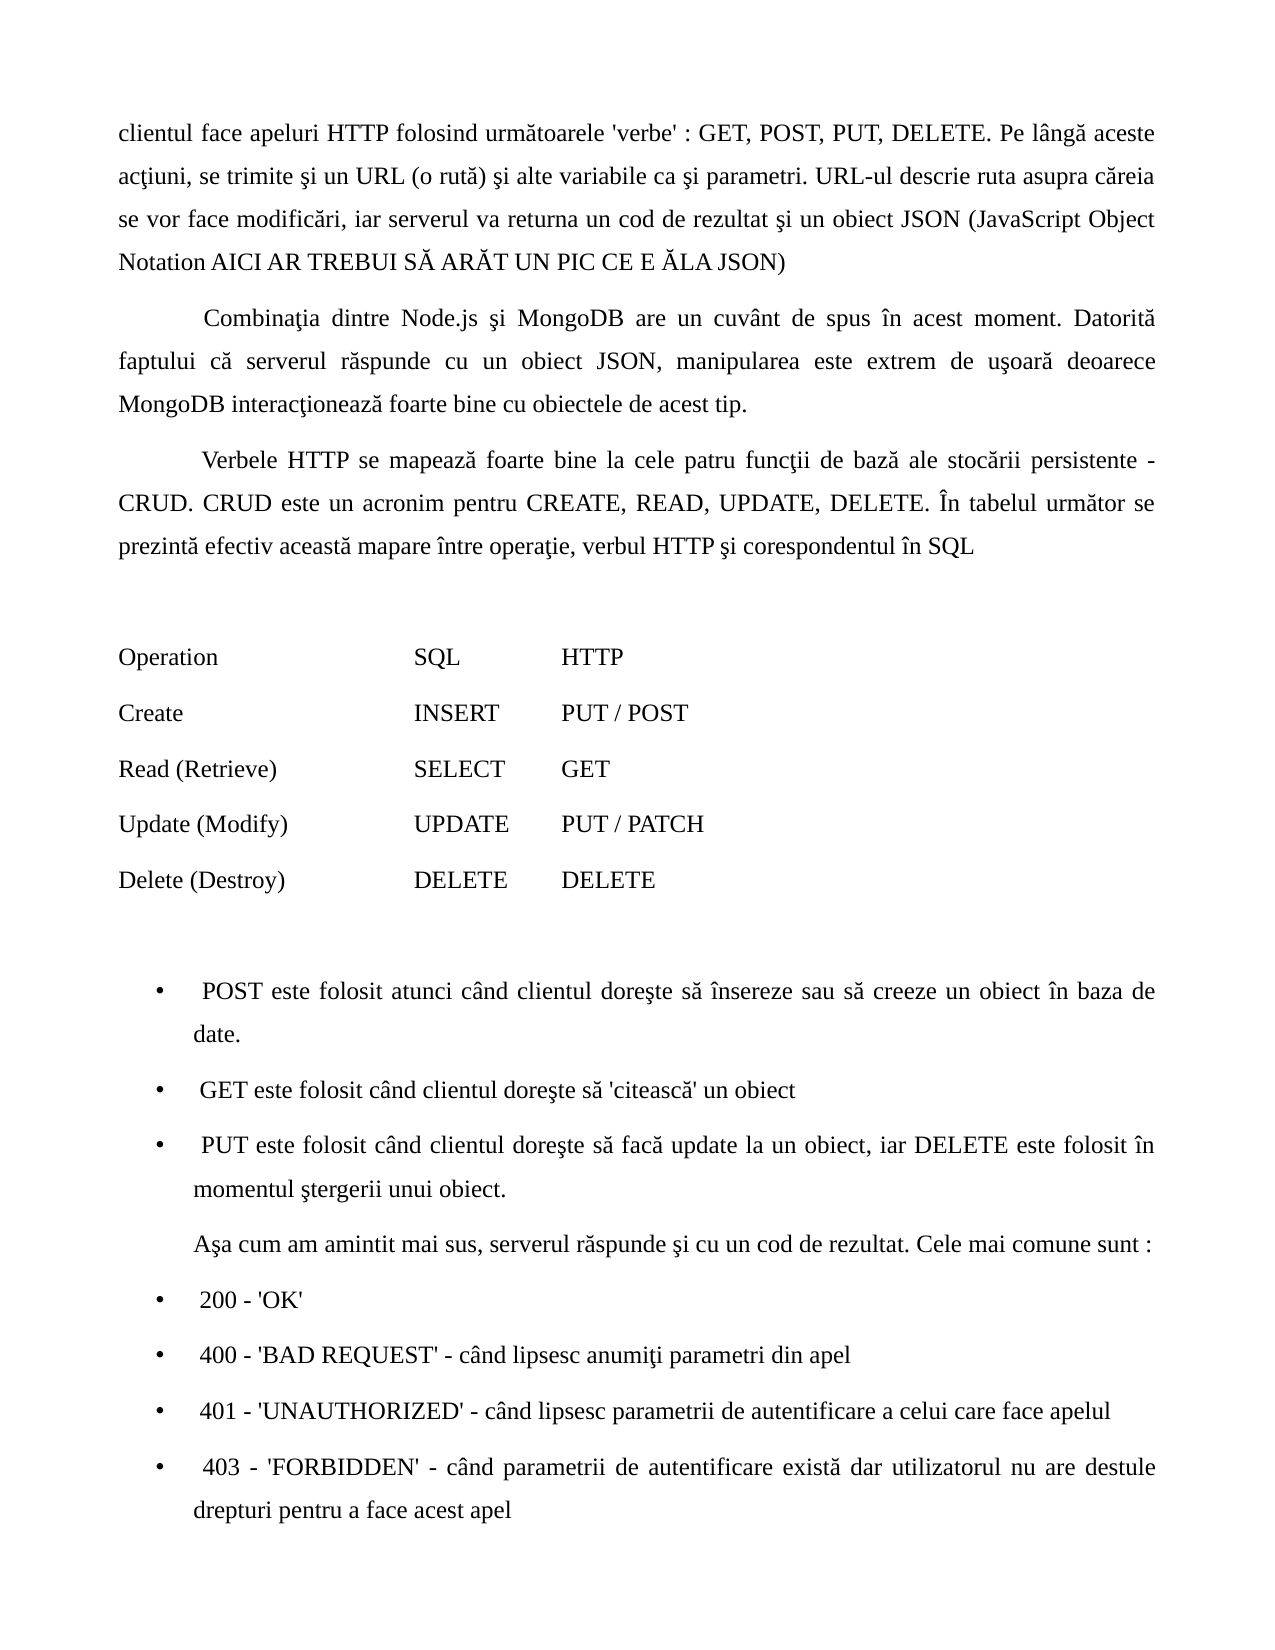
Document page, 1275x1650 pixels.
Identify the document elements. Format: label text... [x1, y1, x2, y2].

text Verbele HTTP se mapează foarte bine la cele patru funcţii de bază ale stocării persistente - CRUD. CRUD este un acronim pentru CREATE, READ, UPDATE, DELETE. În tabelul următor se prezintă efectiv această mapare între operaţie, verbul HTTP şi corespondentul în SQL [118, 445, 1157, 560]
list PUT este folosit când clientul doreşte să facă update la un obiect, iar DELETE este folosit în momentul ştergerii unui obiect. [156, 1131, 1157, 1202]
list 401 - 'UNAUTHORIZED' - când lipsesc parametrii de autentificare a celui care face apelul [156, 1396, 1157, 1425]
list 200 - 'OK' [156, 1285, 1157, 1314]
text Operation SQL HTTP [118, 642, 1157, 671]
list Aşa cum am amintit mai sus, serverul răspunde şi cu un cod de rezultat. Cele mai comune sunt : [156, 1229, 1157, 1258]
text Combinaţia dintre Node.js şi MongoDB are un cuvânt de spus în acest moment. Datorită faptului că serverul răspunde cu un obiect JSON, manipularea este extrem de uşoară deoarece MongoDB interacţionează foarte bine cu obiectele de acest tip. [118, 303, 1157, 418]
text clientul face apeluri HTTP folosind următoarele 'verbe' : GET, POST, PUT, DELETE. Pe lângă aceste acţiuni, se trimite şi un URL (o rută) şi alte variabile ca şi parametri. URL-ul descrie ruta asupra căreia se vor face modificări, iar serverul va returna un cod de rezultat şi un obiect JSON (JavaScript Object Notation AICI AR TREBUI SĂ ARĂT UN PIC CE E ĂLA JSON) [118, 118, 1157, 276]
text Read (Retrieve) SELECT GET [118, 754, 1157, 782]
list 403 - 'FORBIDDEN' - când parametrii de autentificare există dar utilizatorul nu are destule drepturi pentru a face acest apel [156, 1452, 1157, 1524]
text Create INSERT PUT / POST [118, 698, 1157, 727]
text Delete (Destroy) DELETE DELETE [118, 865, 1157, 894]
text Update (Modify) UPDATE PUT / PATCH [118, 809, 1157, 838]
list 400 - 'BAD REQUEST' - când lipsesc anumiţi parametri din apel [156, 1341, 1157, 1369]
list GET este folosit când clientul doreşte să 'citească' un obiect [156, 1075, 1157, 1104]
list POST este folosit atunci când clientul doreşte să însereze sau să creeze un obiect în baza de date. [156, 976, 1157, 1048]
